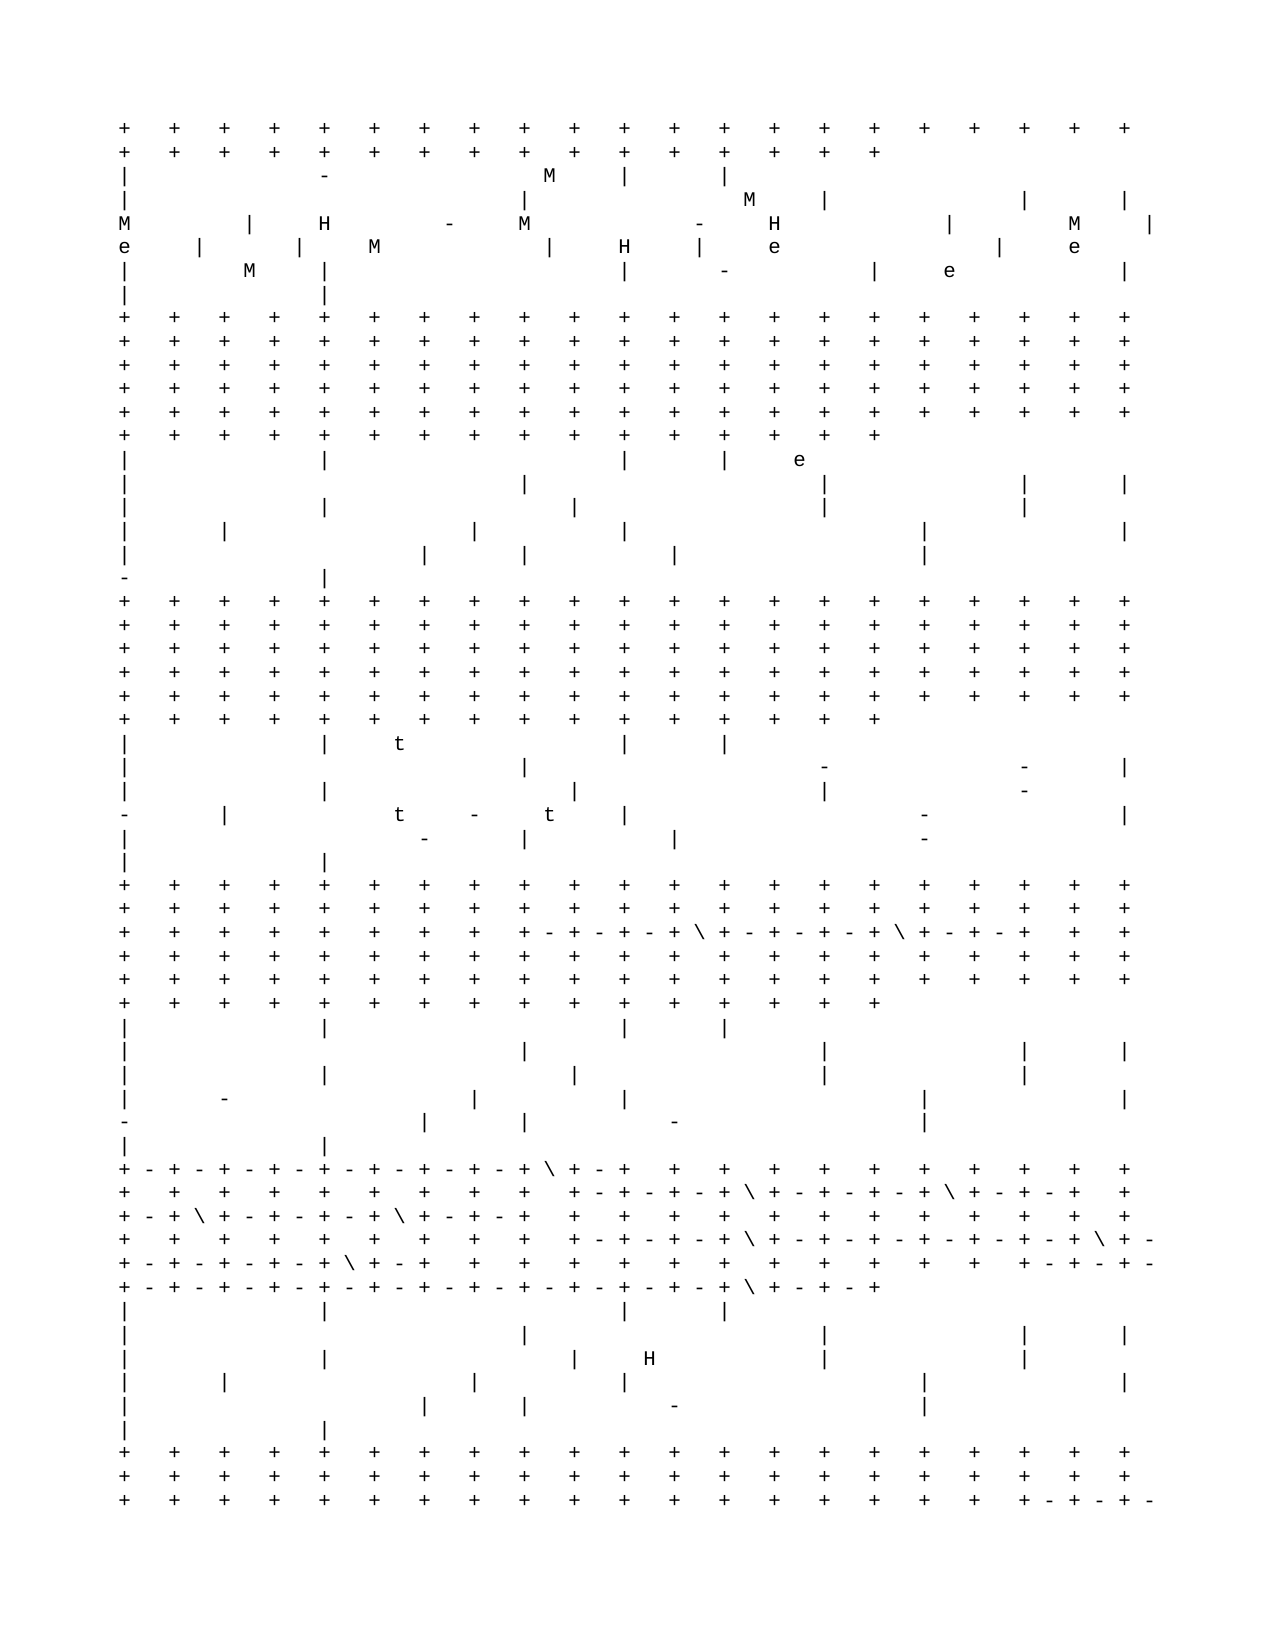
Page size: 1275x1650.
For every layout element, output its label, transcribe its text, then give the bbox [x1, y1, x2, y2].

text + - + - + - + - + - + - + - + - + \ + - + + + + + + + + + + + + + + + + + + + + + - + - + - + \ + - + - + - + \ + - + - + + + - + \ + - + - + - + \ + - + - + + + + + + + + + + + + + + + + + + + + + + + - + - + - + \ + - + - + - + - + - + - + \ + - + - + - + - + - + \ + - + + + + + + + + + + + + + - + - + - + - + - + - + - + - + - + - + - + - + - + - + - + \ + - + - + [118, 1158, 1157, 1300]
text | | | | | | | | | | | | | | | - | | | | - | | - | | | [118, 1017, 1157, 1158]
text | | | | e | | | | | | | | | | | | | | | | | | | | | - | [118, 449, 1157, 591]
text + + + + + + + + + + + + + + + + + + + + + + + + + + + + + + + + + + + + + [118, 118, 1157, 165]
text | - M | | | | M | | | M | H - M - H | M | e | | M | H | e | e | M | | - | e | | | [118, 165, 1157, 307]
text + + + + + + + + + + + + + + + + + + + + + + + + + + + + + + + + + + + + + + + + + + + + + + + + + + + + + + + + + + + + + - + - + [118, 1442, 1157, 1513]
text + + + + + + + + + + + + + + + + + + + + + + + + + + + + + + + + + + + + + + + + + + + + + + + + + + + + + + + + + + + + + + + + + + + + + + + + + + + + + + + + + + + + + + + + + + + + + + + + + + + + + + + + + + + + + + + + + + + + + + + + + [118, 591, 1157, 733]
text + + + + + + + + + + + + + + + + + + + + + + + + + + + + + + + + + + + + + + + + + + + + + + + + + + + - + - + - + \ + - + - + - + \ + - + - + + + + + + + + + + + + + + + + + + + + + + + + + + + + + + + + + + + + + + + + + + + + + + + + + + + + + + + + + + + + + [118, 875, 1157, 1017]
text + + + + + + + + + + + + + + + + + + + + + + + + + + + + + + + + + + + + + + + + + + + + + + + + + + + + + + + + + + + + + + + + + + + + + + + + + + + + + + + + + + + + + + + + + + + + + + + + + + + + + + + + + + + + + + + + + + + + + + + + + [118, 307, 1157, 449]
text | | t | | | | - - | | | | | - - | t - t | - | | - | | - | | [118, 733, 1157, 875]
text | | | | | | | | | | | | H | | | | | | | | | | | - | | | [118, 1300, 1157, 1442]
